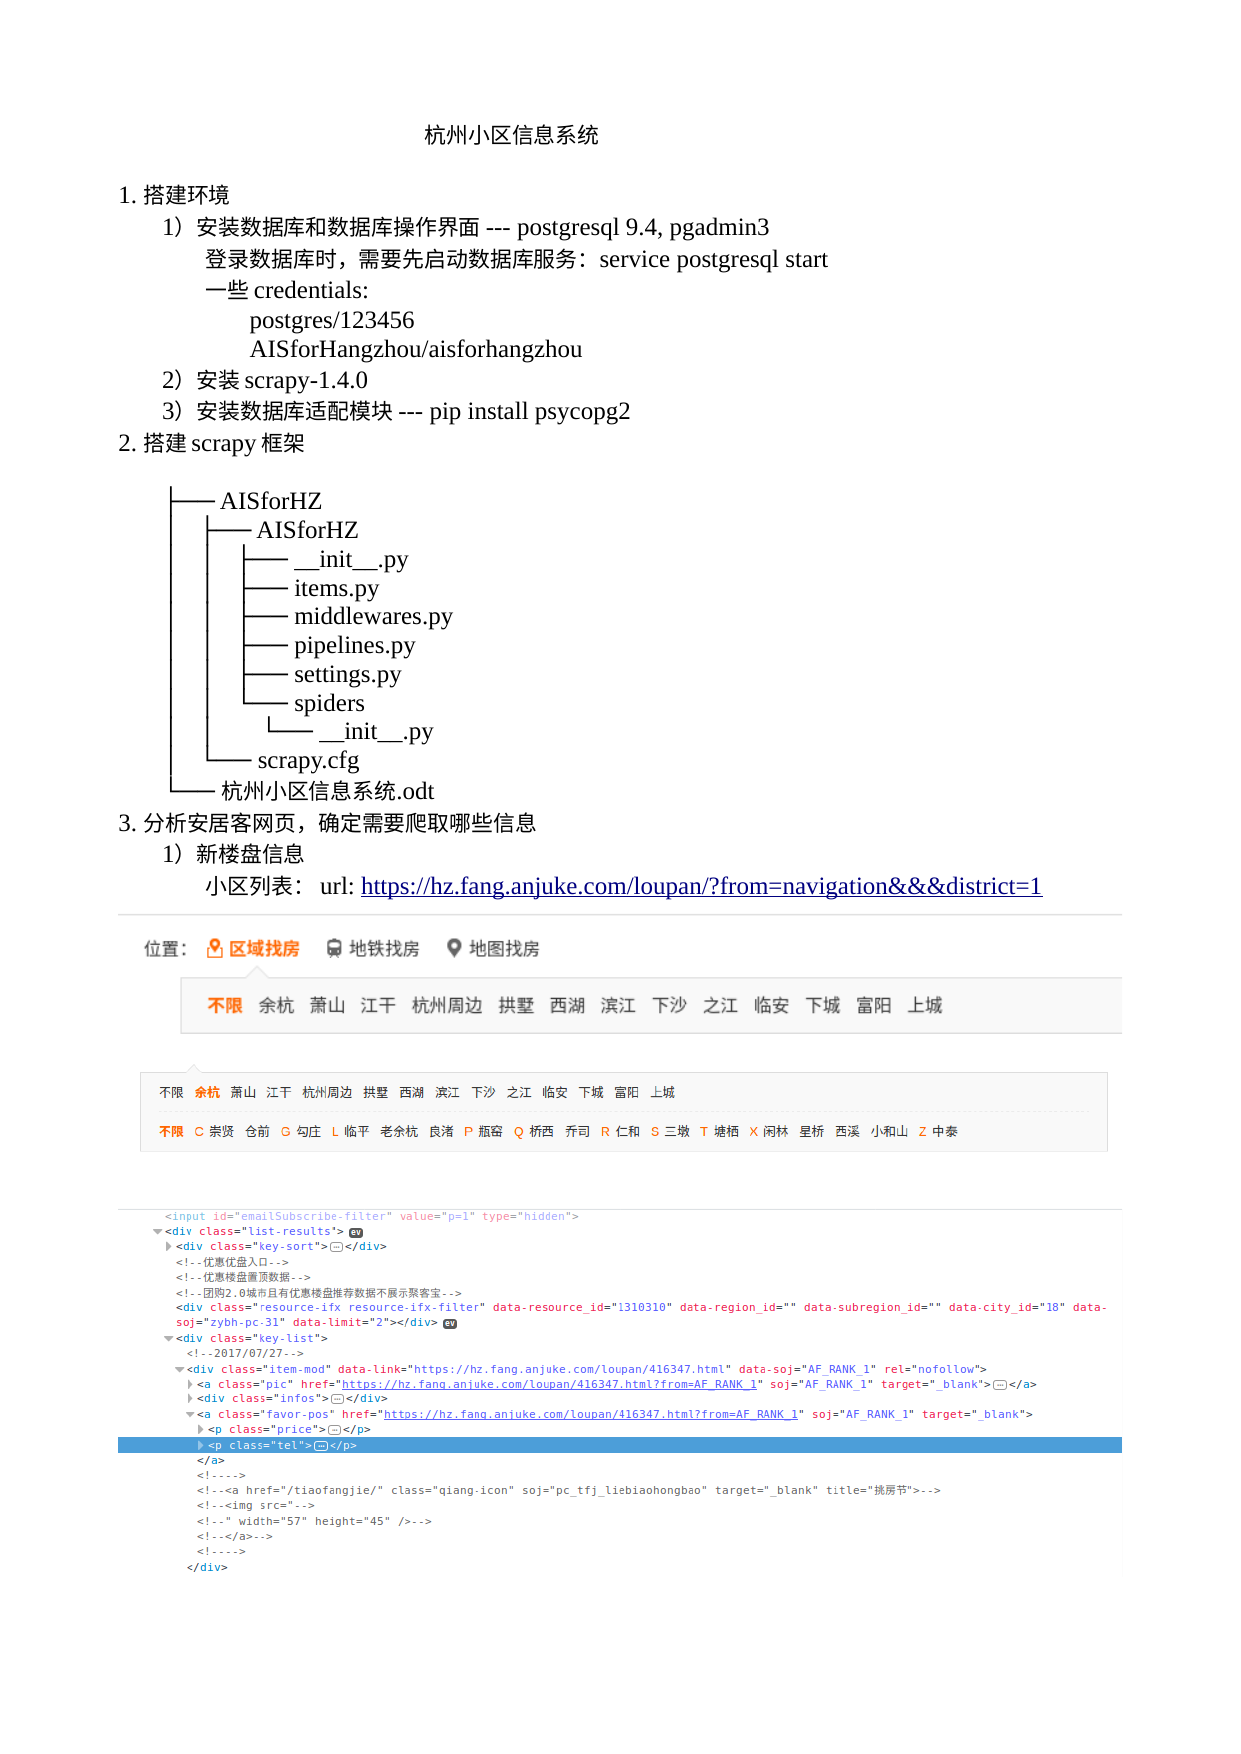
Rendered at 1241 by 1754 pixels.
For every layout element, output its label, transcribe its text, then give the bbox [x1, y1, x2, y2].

text 3. 分析安居客网页，确定需要爬取哪些信息 [118, 806, 1122, 837]
text ├── AISforHZ [172, 486, 1122, 515]
text │ ├── AISforHZ [172, 515, 206, 544]
text │ │ ├── settings.py [172, 659, 206, 688]
text │ │ ├── pipelines.py [208, 630, 243, 659]
text 2）安装scrapy-1.4.0 [118, 363, 1122, 394]
text │ │ ├── __init__.py [172, 544, 206, 573]
text 1. 搭建环境 [118, 178, 1122, 210]
text AISforHangzhou/aisforhangzhou [118, 334, 1122, 363]
text │ │ ├── items.py [208, 573, 243, 601]
text │ │ └── __init__.py [208, 716, 1122, 745]
text ├── AISforHZ [118, 486, 170, 515]
text │ │ └── __init__.py [118, 716, 170, 745]
picture [118, 1208, 1123, 1577]
text │ │ ├── items.py [172, 573, 206, 601]
text │ ├── AISforHZ [118, 515, 170, 544]
text │ └── scrapy.cfg [172, 745, 1122, 774]
text 一些credentials: [118, 273, 1122, 305]
text 小区列表： url: https://hz.fang.anjuke.com/loupan/?from=navigation&&&district=1 [118, 869, 1122, 900]
text │ │ └── spiders [118, 688, 170, 716]
text 杭州小区信息系统 [118, 118, 1122, 150]
picture [118, 1062, 1123, 1152]
text │ │ ├── pipelines.py [118, 630, 170, 659]
text │ │ ├── middlewares.py [208, 601, 243, 630]
text │ │ ├── settings.py [208, 659, 243, 688]
text │ │ ├── settings.py [245, 659, 1122, 688]
text │ │ ├── pipelines.py [245, 630, 1122, 659]
picture [118, 900, 1123, 1034]
text │ │ ├── __init__.py [118, 544, 170, 573]
text │ │ ├── middlewares.py [245, 601, 1122, 630]
text │ │ ├── middlewares.py [172, 601, 206, 630]
text 1）新楼盘信息 [118, 837, 1122, 869]
text │ │ └── spiders [208, 688, 1122, 716]
text │ │ └── spiders [172, 688, 206, 716]
text └── 杭州小区信息系统.odt [118, 774, 1122, 806]
text 登录数据库时，需要先启动数据库服务：service postgresql start [118, 242, 1122, 273]
text 2. 搭建scrapy框架 [118, 426, 1122, 458]
text │ │ ├── items.py [118, 573, 170, 601]
text │ └── scrapy.cfg [118, 745, 170, 774]
text │ │ ├── __init__.py [208, 544, 243, 573]
text │ │ ├── items.py [245, 573, 1122, 601]
text │ │ └── __init__.py [172, 716, 206, 745]
text postgres/123456 [118, 305, 1122, 334]
text 3）安装数据库适配模块 --- pip install psycopg2 [118, 394, 1122, 426]
text │ │ ├── __init__.py [245, 544, 1122, 573]
text 1）安装数据库和数据库操作界面 --- postgresql 9.4, pgadmin3 [118, 210, 1122, 242]
text │ ├── AISforHZ [208, 515, 1122, 544]
text │ │ ├── settings.py [118, 659, 170, 688]
text │ │ ├── pipelines.py [172, 630, 206, 659]
text │ │ ├── middlewares.py [118, 601, 170, 630]
